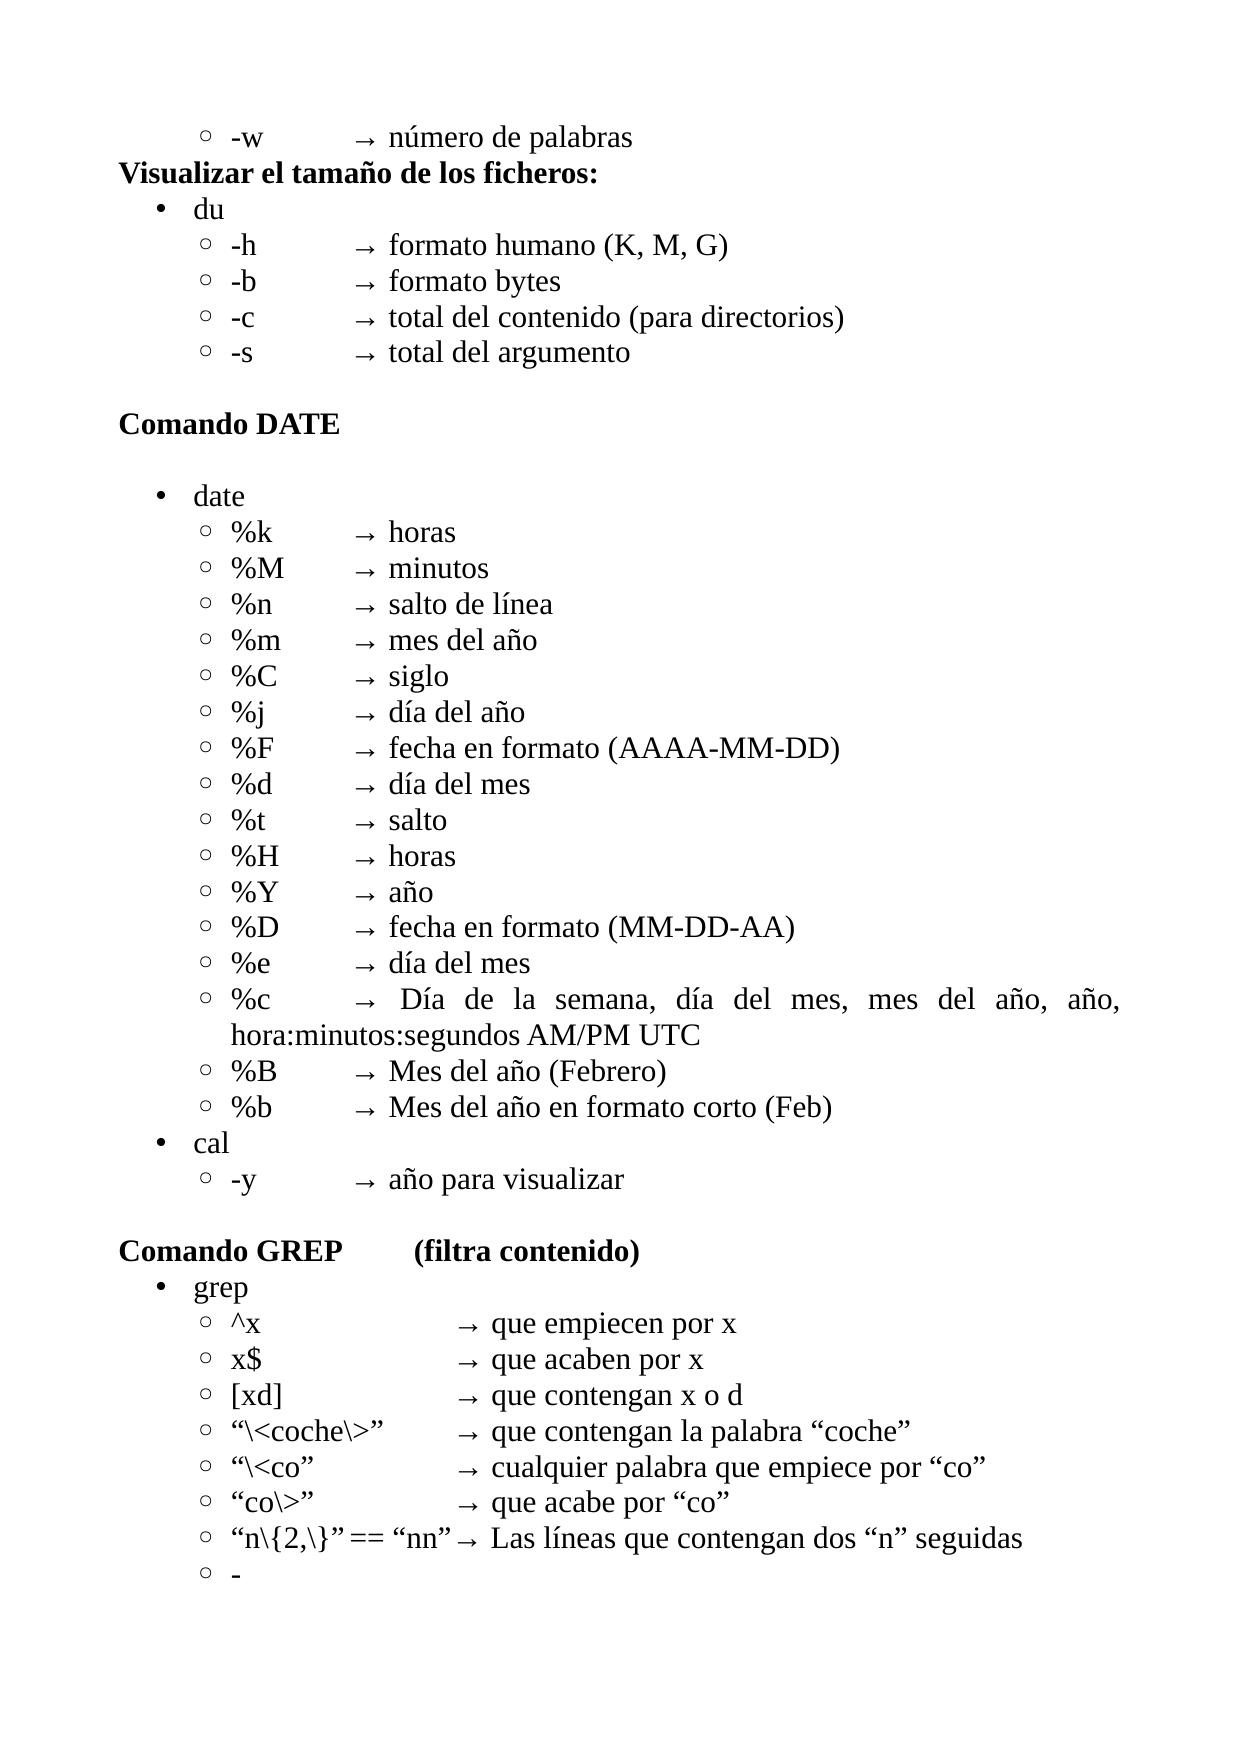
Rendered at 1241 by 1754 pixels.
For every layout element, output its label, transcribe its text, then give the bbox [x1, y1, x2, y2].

list %F → fecha en formato (AAAA-MM-DD) [193, 729, 1122, 765]
list du [156, 190, 1122, 226]
list %Y → año [193, 873, 1122, 909]
list %t → salto [193, 801, 1122, 837]
list -b → formato bytes [193, 262, 1122, 298]
list -s → total del argumento [193, 334, 1122, 370]
list - [193, 1556, 1122, 1592]
list “\<coche\>” → que contengan la palabra “coche” [193, 1412, 1122, 1448]
list [xd] → que contengan x o d [193, 1376, 1122, 1412]
list -c → total del contenido (para directorios) [193, 298, 1122, 334]
list %n → salto de línea [193, 585, 1122, 621]
list %C → siglo [193, 657, 1122, 693]
list %D → fecha en formato (MM-DD-AA) [193, 909, 1122, 945]
text Visualizar el tamaño de los ficheros: [118, 154, 1122, 190]
list date [156, 477, 1122, 513]
list -y → año para visualizar [193, 1160, 1122, 1196]
list “n\{2,\}” == “nn”→ Las líneas que contengan dos “n” seguidas [193, 1520, 1122, 1556]
list %b → Mes del año en formato corto (Feb) [193, 1088, 1122, 1124]
list cal [156, 1124, 1122, 1160]
list grep [156, 1268, 1122, 1304]
list -w → número de palabras [193, 118, 1122, 154]
list %e → día del mes [193, 945, 1122, 981]
list %H → horas [193, 837, 1122, 873]
list ^x → que empiecen por x [193, 1304, 1122, 1340]
list %j → día del año [193, 693, 1122, 729]
text Comando DATE [118, 406, 1122, 442]
text Comando GREP (filtra contenido) [118, 1232, 1122, 1268]
list %k → horas [193, 513, 1122, 549]
list %c → Día de la semana, día del mes, mes del año, año, hora:minutos:segundos AM/PM UTC [193, 981, 1122, 1052]
list %m → mes del año [193, 621, 1122, 657]
list %d → día del mes [193, 765, 1122, 801]
list %B → Mes del año (Febrero) [193, 1052, 1122, 1088]
list -h → formato humano (K, M, G) [193, 226, 1122, 262]
list %M → minutos [193, 549, 1122, 585]
list “co\>” → que acabe por “co” [193, 1484, 1122, 1520]
list “\<co” → cualquier palabra que empiece por “co” [193, 1448, 1122, 1484]
list x$ → que acaben por x [193, 1340, 1122, 1376]
